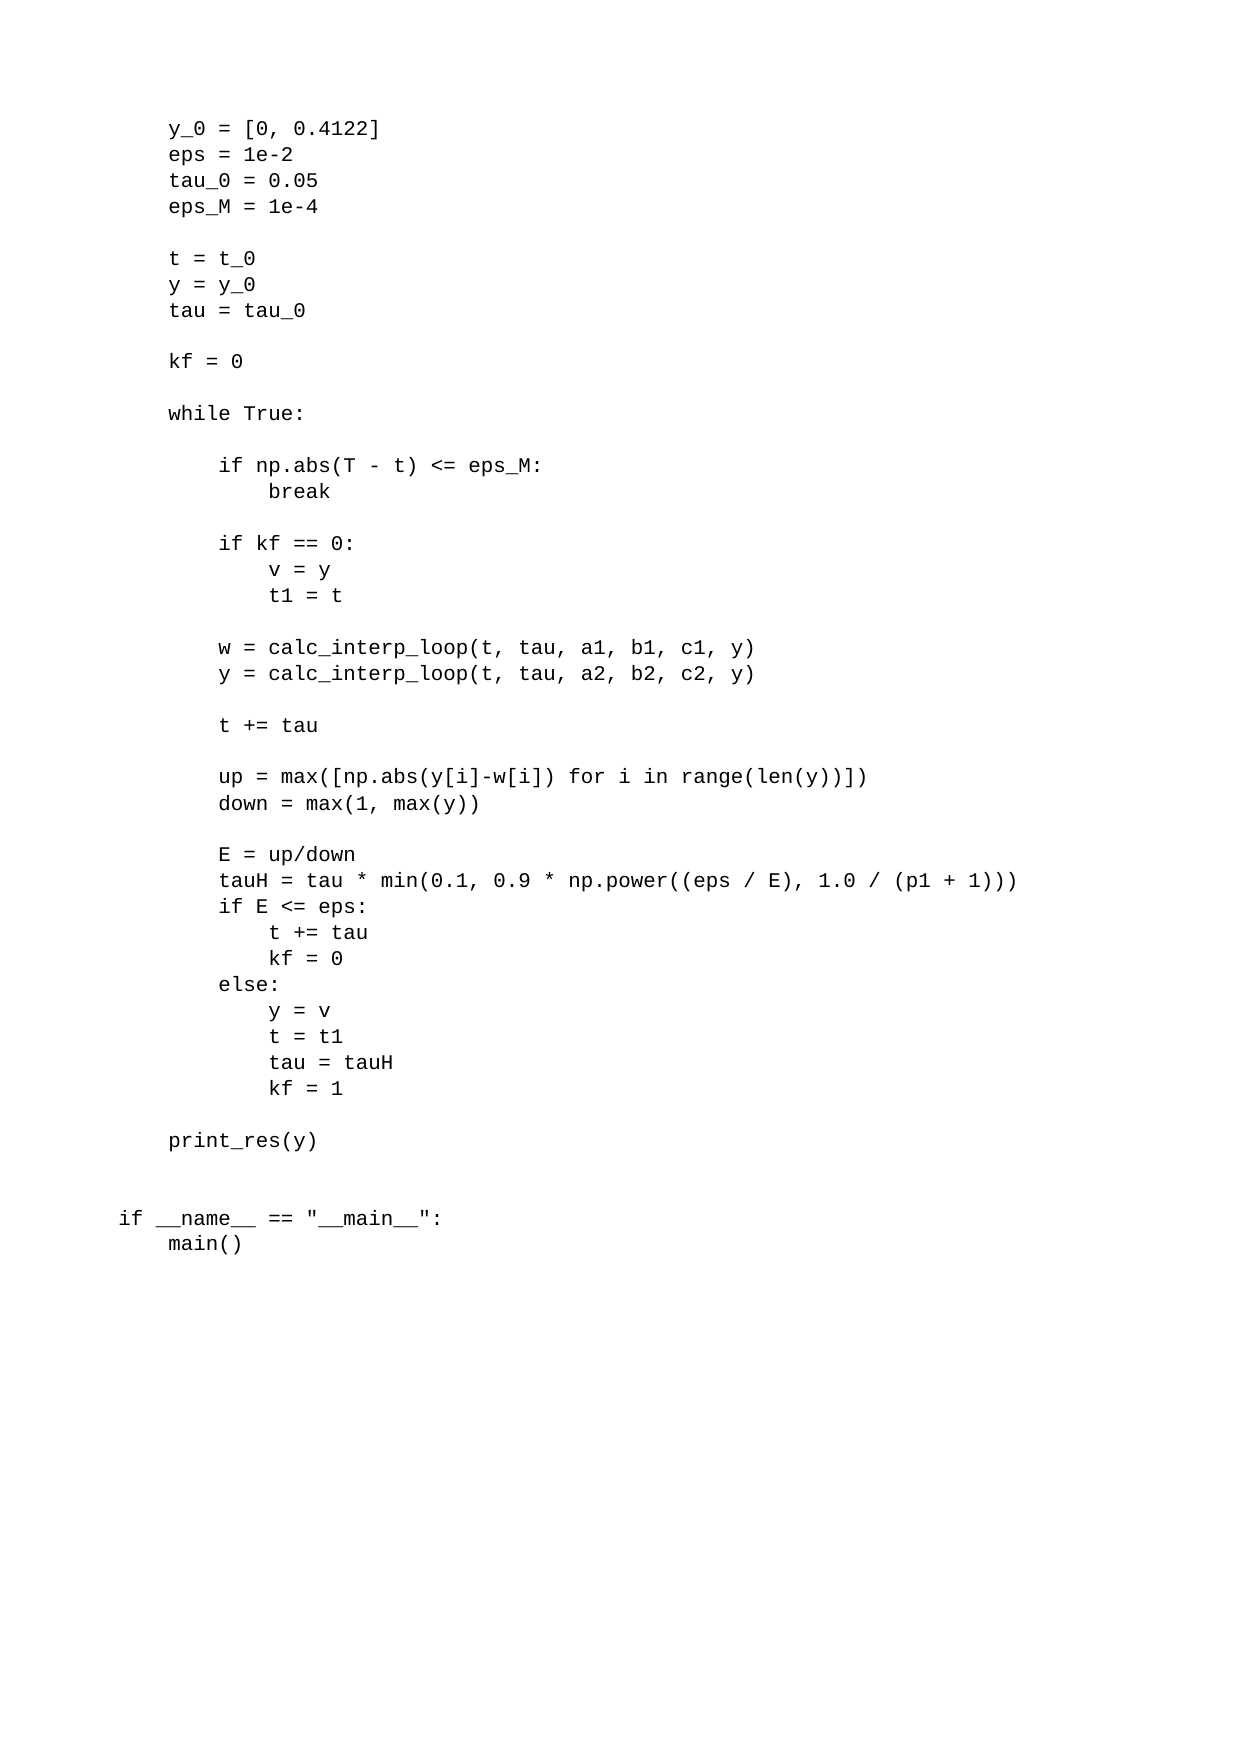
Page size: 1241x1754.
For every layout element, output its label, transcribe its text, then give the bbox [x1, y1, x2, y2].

text t += tau [118, 922, 1122, 946]
text E = up/down [118, 844, 1122, 868]
text tau_0 = 0.05 [118, 170, 1122, 194]
text if np.abs(T - t) <= eps_M: [118, 455, 1122, 479]
text t = t1 [118, 1026, 1122, 1049]
text y = calc_interp_loop(t, tau, a2, b2, c2, y) [118, 663, 1122, 686]
text kf = 1 [118, 1078, 1122, 1101]
text t1 = t [118, 585, 1122, 609]
text eps = 1e-2 [118, 144, 1122, 168]
text eps_M = 1e-4 [118, 196, 1122, 219]
text y = v [118, 1000, 1122, 1024]
text while True: [118, 403, 1122, 427]
text else: [118, 974, 1122, 998]
text tau = tauH [118, 1052, 1122, 1076]
text tau = tau_0 [118, 300, 1122, 323]
text print_res(y) [118, 1130, 1122, 1153]
text if __name__ == "__main__": [118, 1207, 1122, 1231]
text down = max(1, max(y)) [118, 792, 1122, 816]
text break [118, 481, 1122, 505]
text t = t_0 [118, 248, 1122, 271]
text v = y [118, 559, 1122, 583]
text kf = 0 [118, 352, 1122, 375]
text y = y_0 [118, 274, 1122, 297]
text tauH = tau * min(0.1, 0.9 * np.power((eps / E), 1.0 / (p1 + 1))) [118, 870, 1122, 894]
text if kf == 0: [118, 533, 1122, 557]
text kf = 0 [118, 948, 1122, 972]
text y_0 = [0, 0.4122] [118, 118, 1122, 142]
text up = max([np.abs(y[i]-w[i]) for i in range(len(y))]) [118, 767, 1122, 790]
text main() [118, 1233, 1122, 1257]
text w = calc_interp_loop(t, tau, a1, b1, c1, y) [118, 637, 1122, 661]
text t += tau [118, 715, 1122, 738]
text if E <= eps: [118, 896, 1122, 920]
